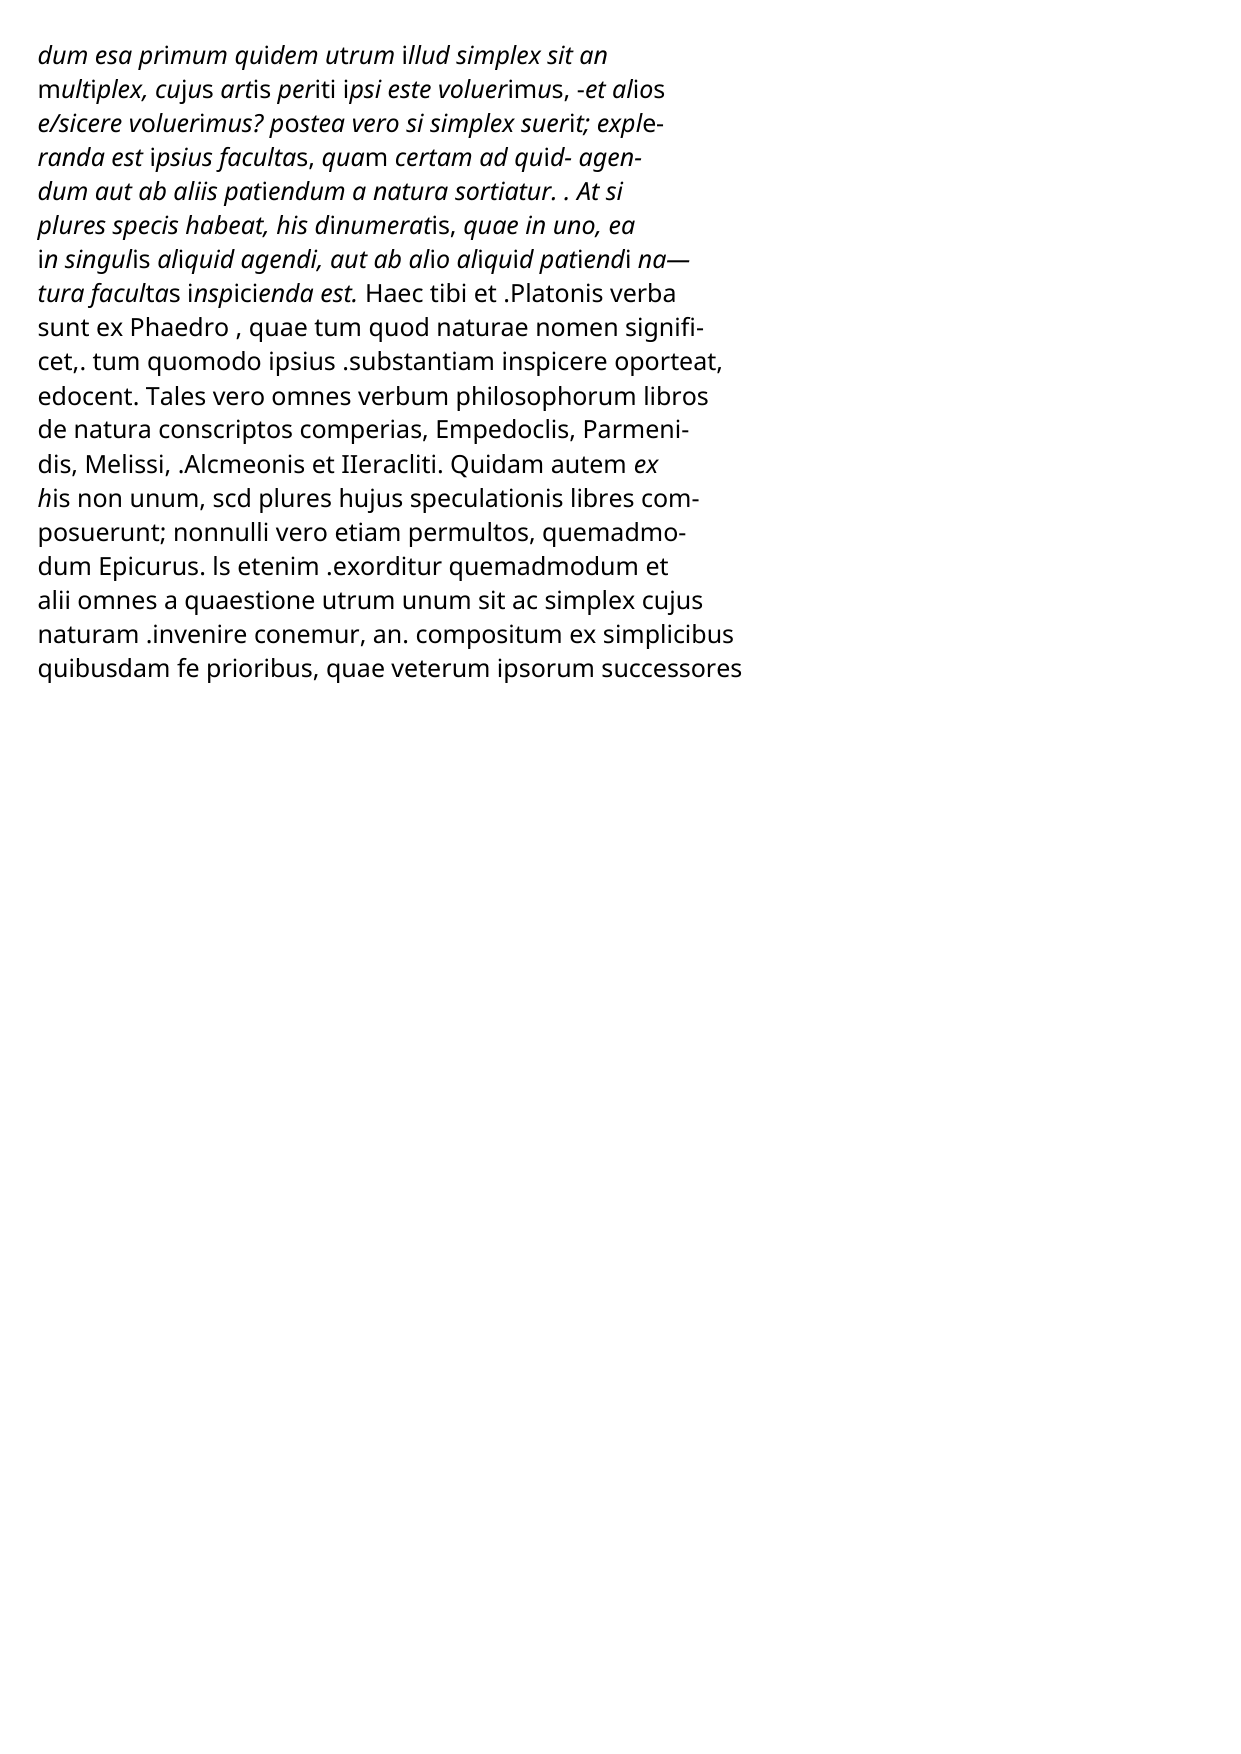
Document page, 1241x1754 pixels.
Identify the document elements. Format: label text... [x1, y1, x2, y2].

text dum esa primum quidem utrum illud simplex sit an multiplex, cujus artis periti ipsi este voluerimus, -et alios e/sicere voluerimus? postea vero si simplex suerit; exple- randa est ipsius facultas, quam certam ad quid- agen- dum aut ab aliis patiendum a natura sortiatur. . At si plures specis habeat, his dinumeratis, quae in uno, ea in singulis aliquid agendi, aut ab alio aliquid patiendi na— tura facultas inspicienda est. Haec tibi et .Platonis verba sunt ex Phaedro , quae tum quod naturae nomen signifi- cet,. tum quomodo ipsius .substantiam inspicere oporteat, edocent. Tales vero omnes verbum philosophorum libros de natura conscriptos comperias, Empedoclis, Parmeni- dis, Melissi, .Alcmeonis et IIeracliti. Quidam autem ex his non unum, scd plures hujus speculationis libres com- posuerunt; nonnulli vero etiam permultos, quemadmo- dum Epicurus. ls etenim .exorditur quemadmodum et alii omnes a quaestione utrum unum sit ac simplex cujus naturam .invenire conemur, an. compositum ex simplicibus quibusdam fe prioribus, quae veterum ipsorum successores [37, 37, 1203, 685]
